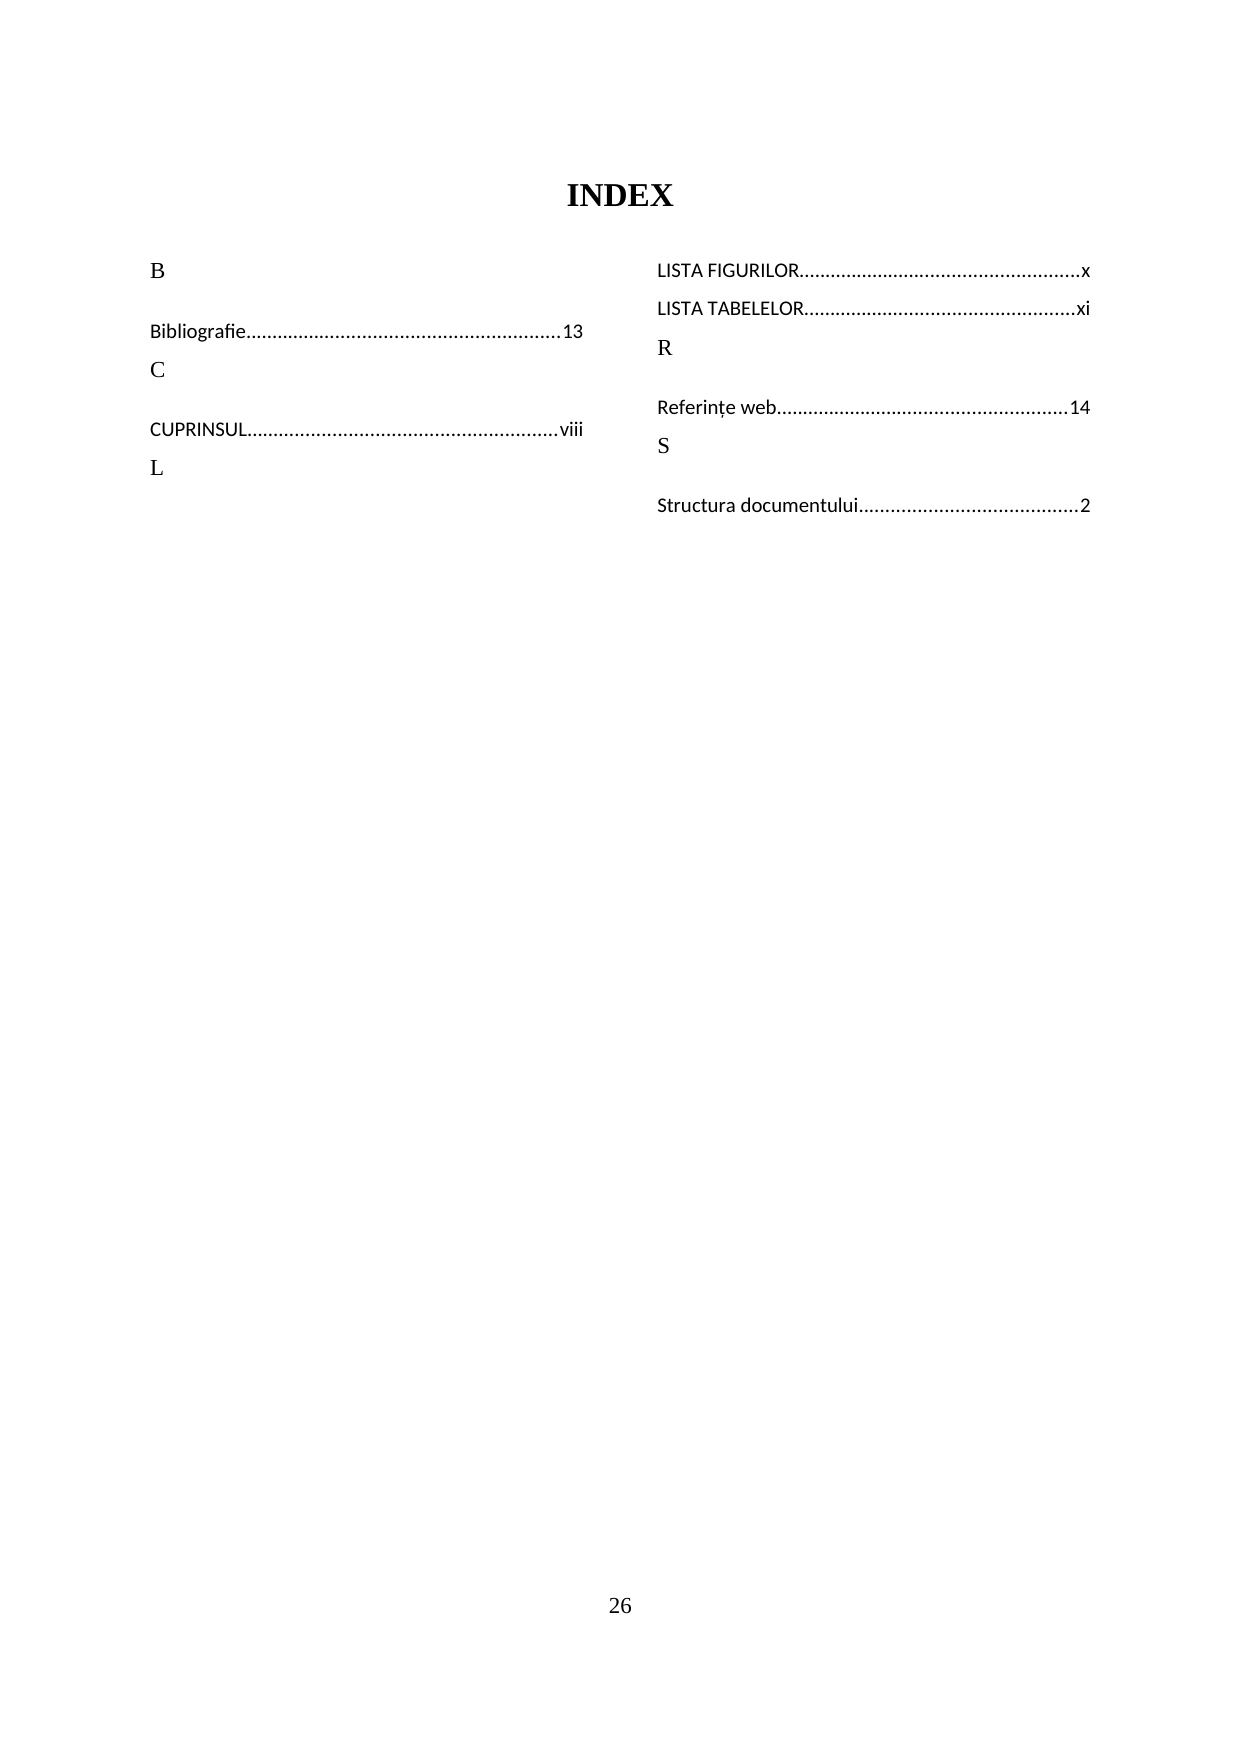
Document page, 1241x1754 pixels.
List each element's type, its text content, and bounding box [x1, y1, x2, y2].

text L [150, 454, 583, 481]
text C [150, 356, 583, 382]
text LISTA FIGURILOR x [657, 257, 1090, 283]
subtitle Index [150, 175, 1090, 213]
text Structura documentului 2 [657, 492, 1090, 518]
text Bibliografie 13 [150, 318, 583, 343]
text B [150, 257, 583, 284]
text R [657, 334, 1090, 360]
text LISTA TABELELOR xi [657, 296, 1090, 321]
text S [657, 432, 1090, 458]
text Referințe web 14 [657, 394, 1090, 419]
text CUPRINSUL viii [150, 416, 583, 442]
